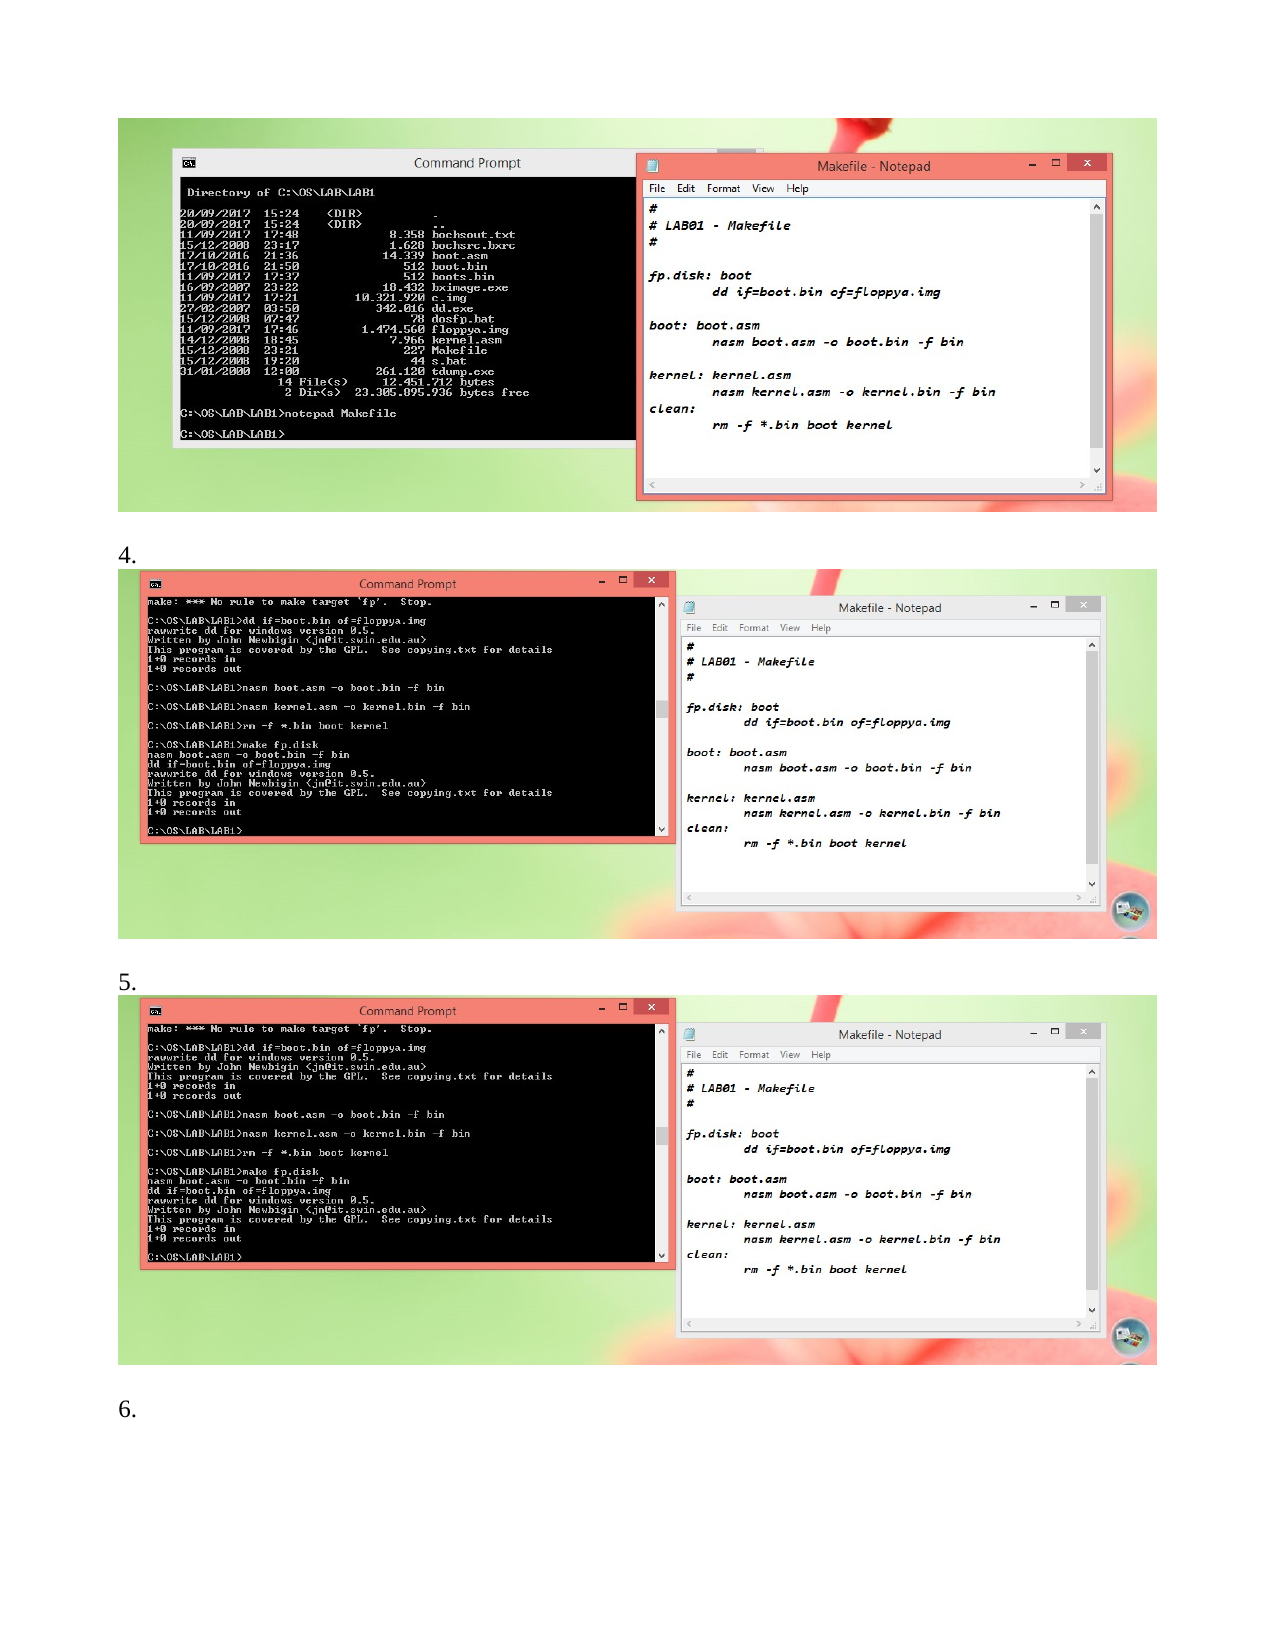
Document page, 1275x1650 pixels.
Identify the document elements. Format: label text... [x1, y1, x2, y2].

picture [118, 118, 1157, 512]
picture [118, 569, 1157, 939]
text 5. [118, 967, 1157, 995]
picture [118, 995, 1157, 1365]
text 6. [118, 1394, 1157, 1422]
text 4. [118, 540, 1157, 569]
